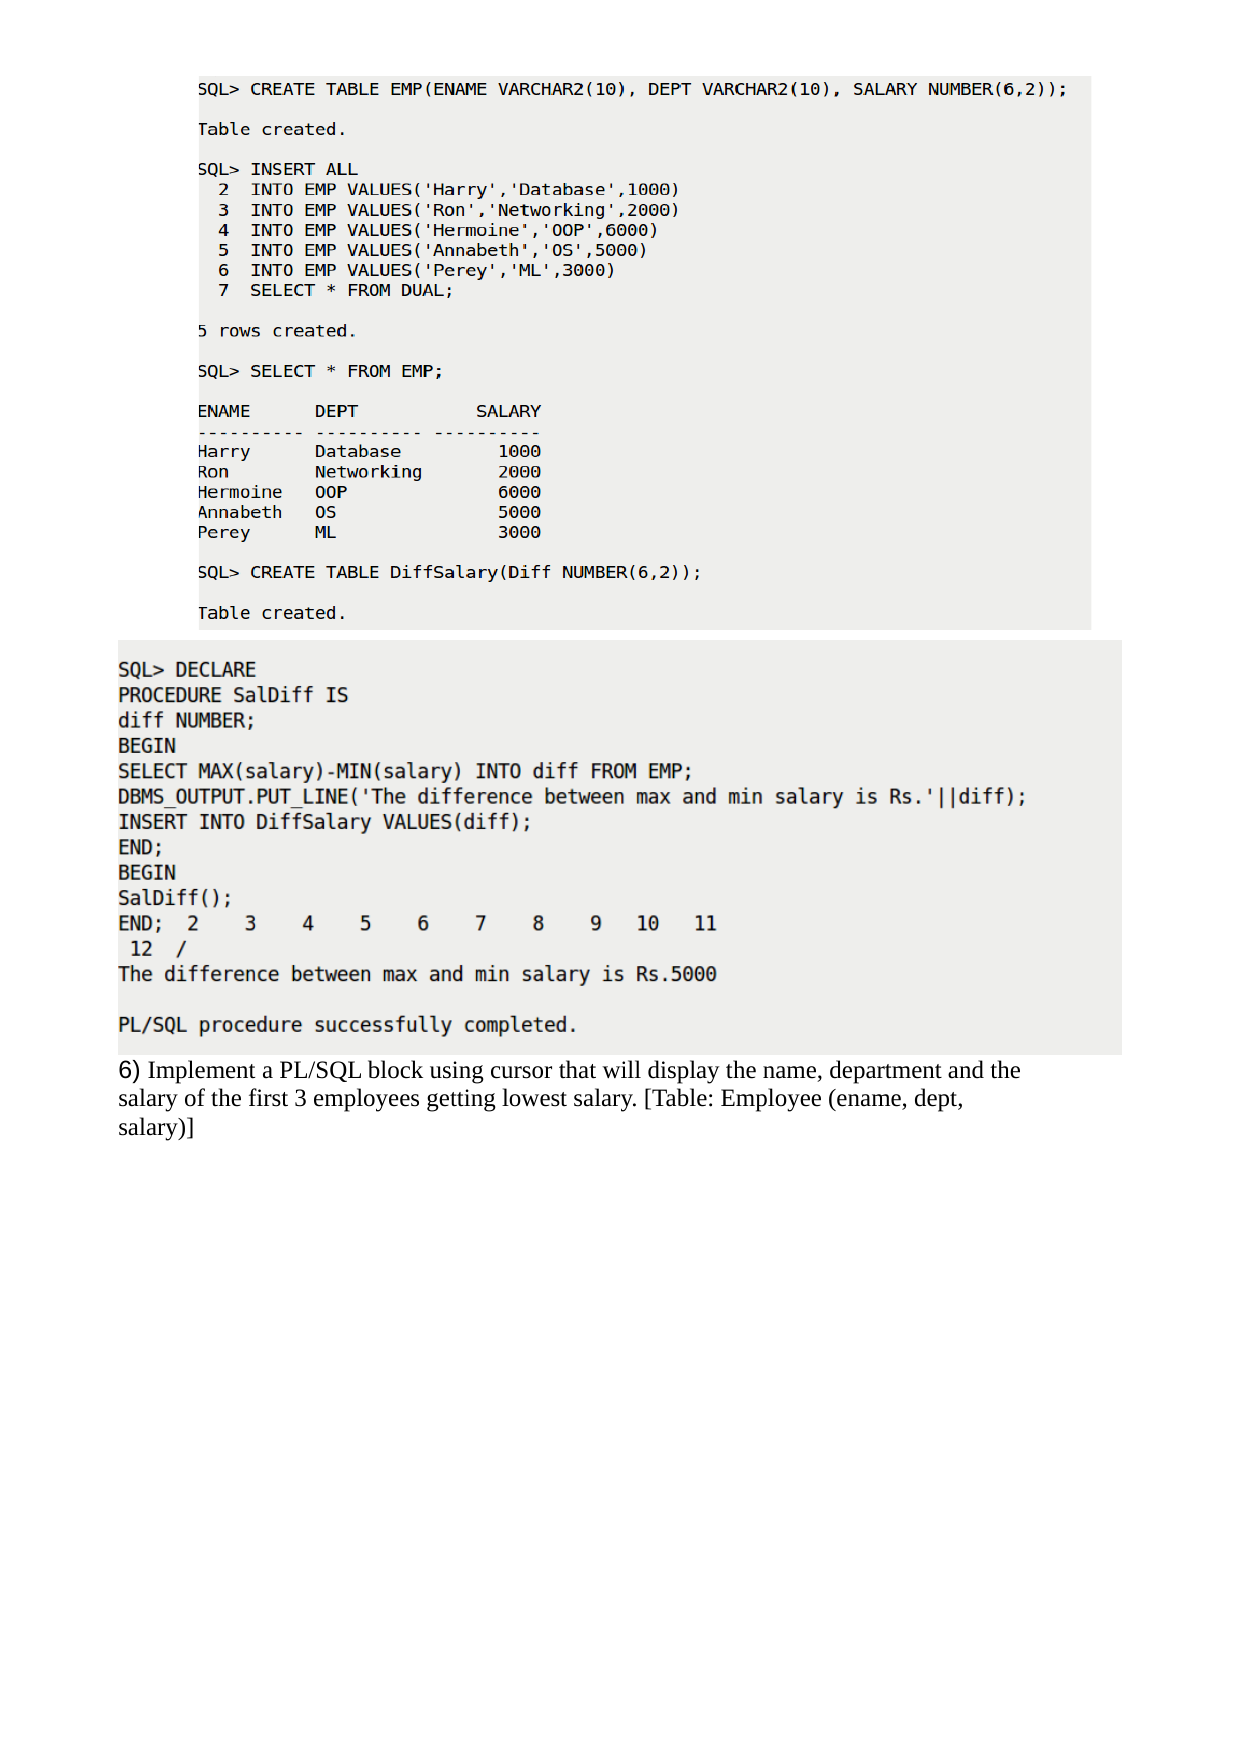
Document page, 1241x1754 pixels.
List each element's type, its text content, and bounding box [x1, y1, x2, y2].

text 6) Implement a PL/SQL block using cursor that will display the name, department and the salary of the first 3 employees getting lowest salary. [Table: Employee (ename, dept, salary)] [118, 1055, 1122, 1141]
picture [118, 640, 1122, 1055]
picture [198, 76, 1092, 630]
